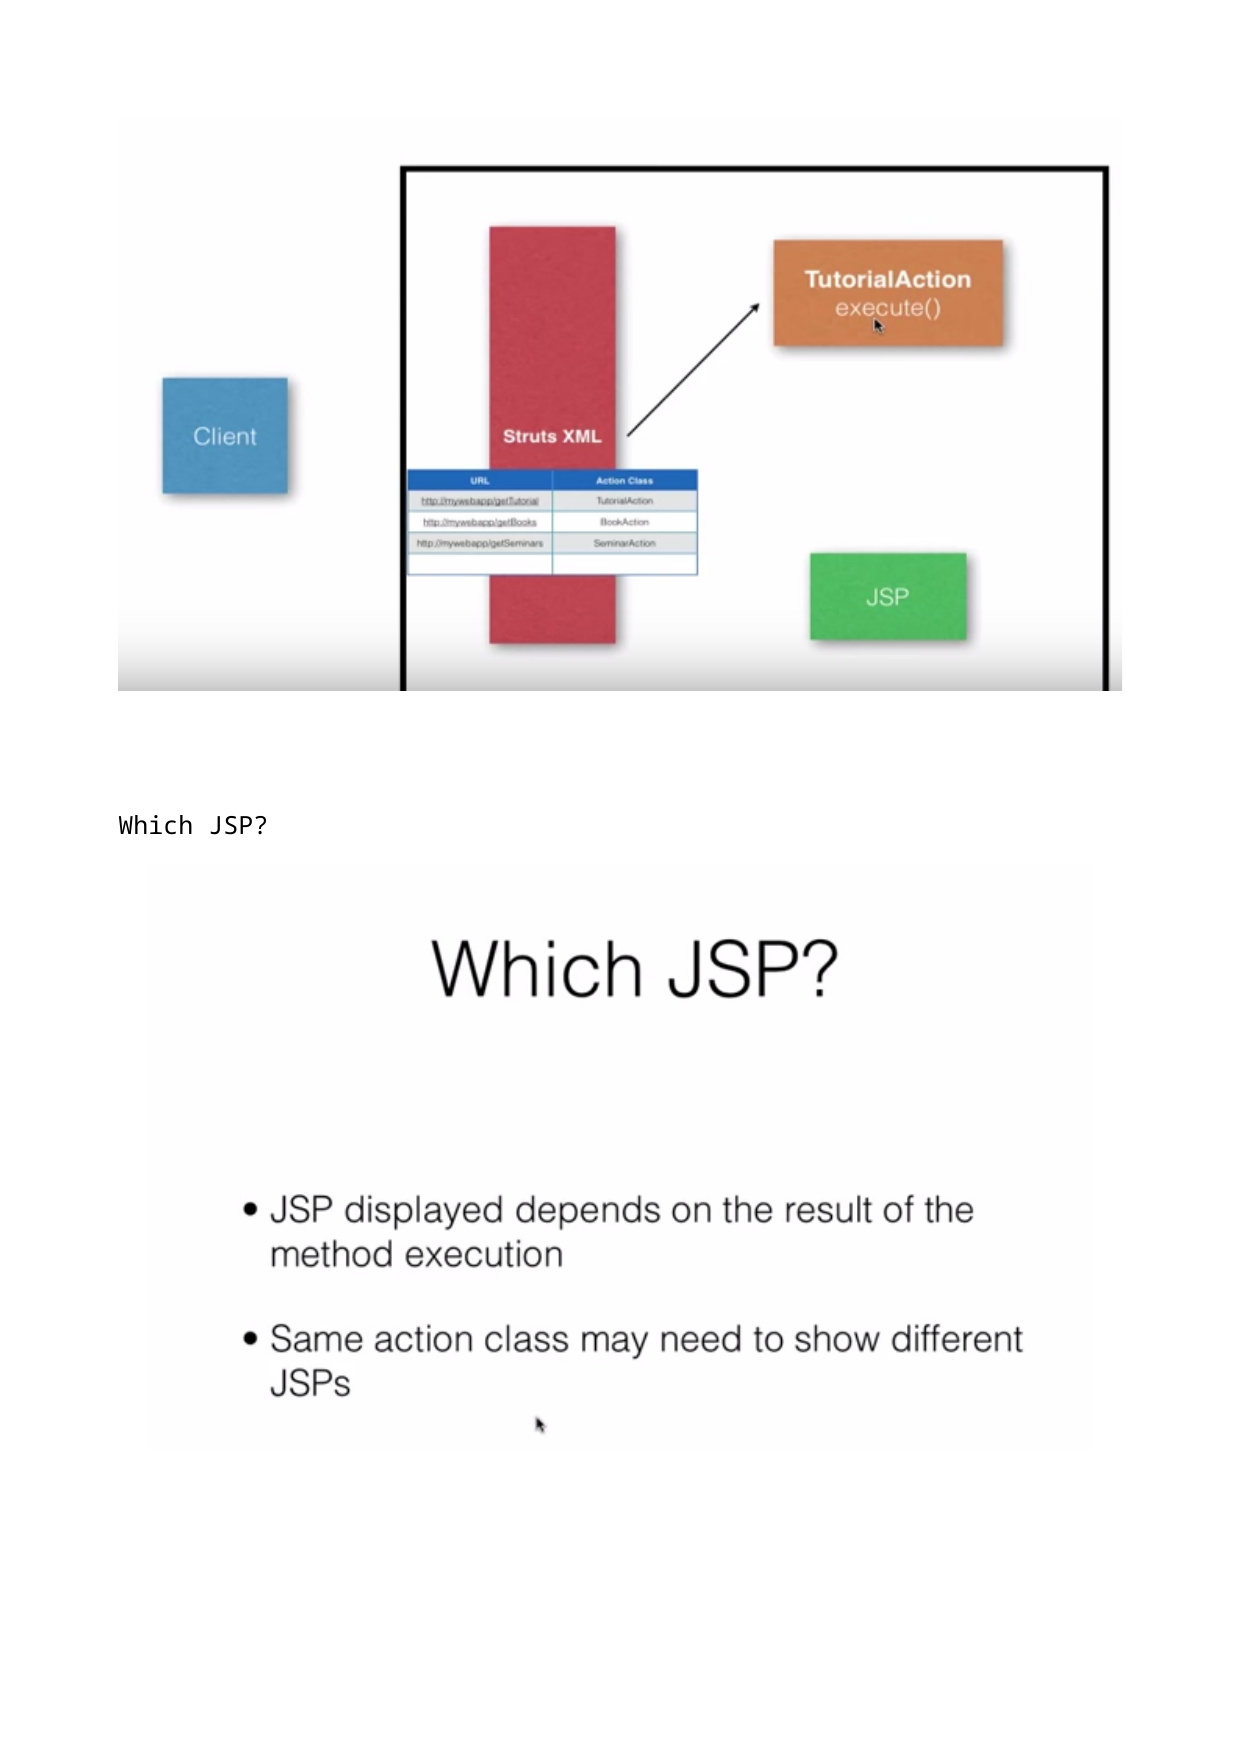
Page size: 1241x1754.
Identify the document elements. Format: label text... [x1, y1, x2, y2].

picture [118, 118, 1123, 691]
text Which JSP? [118, 808, 1122, 842]
picture [148, 863, 1092, 1451]
